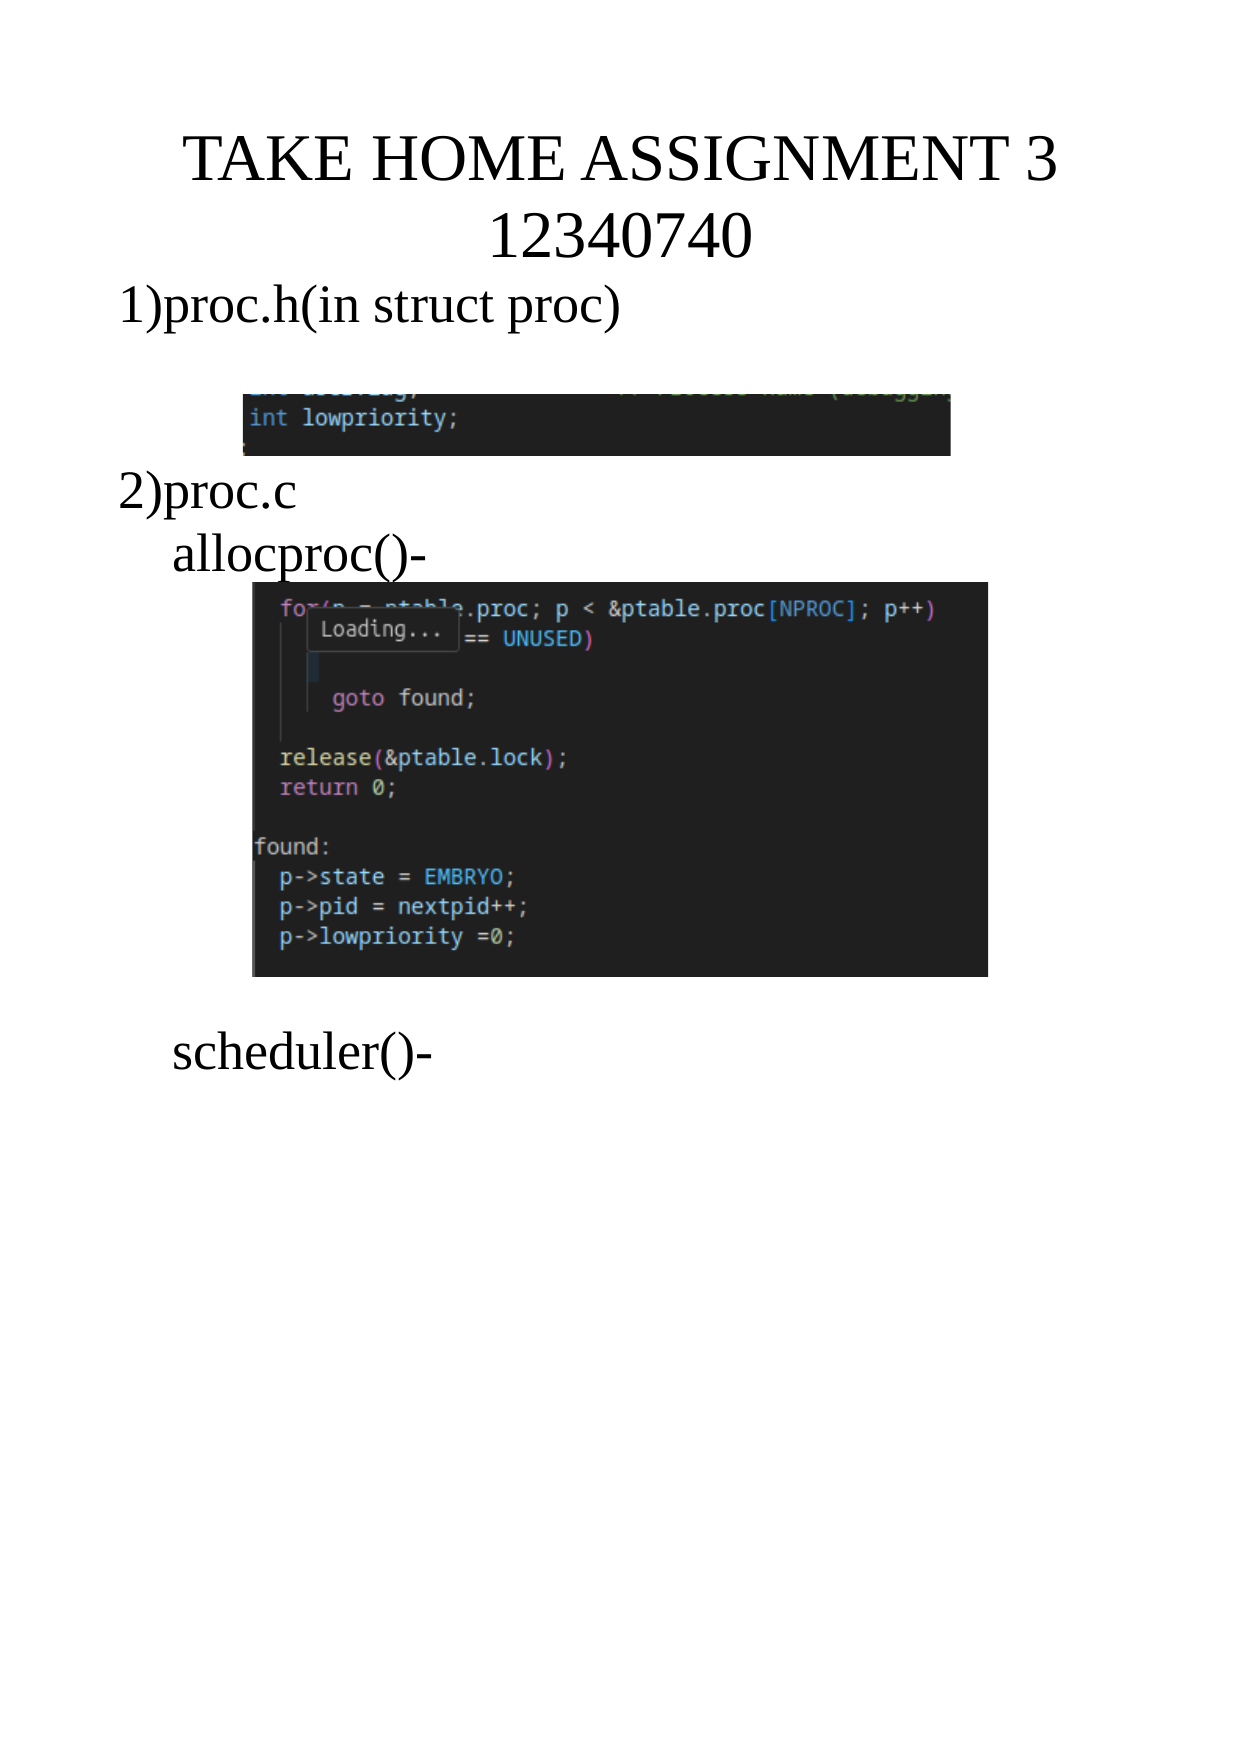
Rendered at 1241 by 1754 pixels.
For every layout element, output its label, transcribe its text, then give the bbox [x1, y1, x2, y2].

picture [252, 582, 989, 977]
text TAKE HOME ASSIGNMENT 3 [118, 118, 1122, 195]
text allocproc()- [118, 521, 1122, 583]
picture [242, 394, 951, 456]
text scheduler()- [118, 583, 1122, 1081]
text 12340740 [118, 195, 1122, 271]
text 2)proc.c [118, 334, 1122, 521]
text 1)proc.h(in struct proc) [118, 271, 1122, 334]
